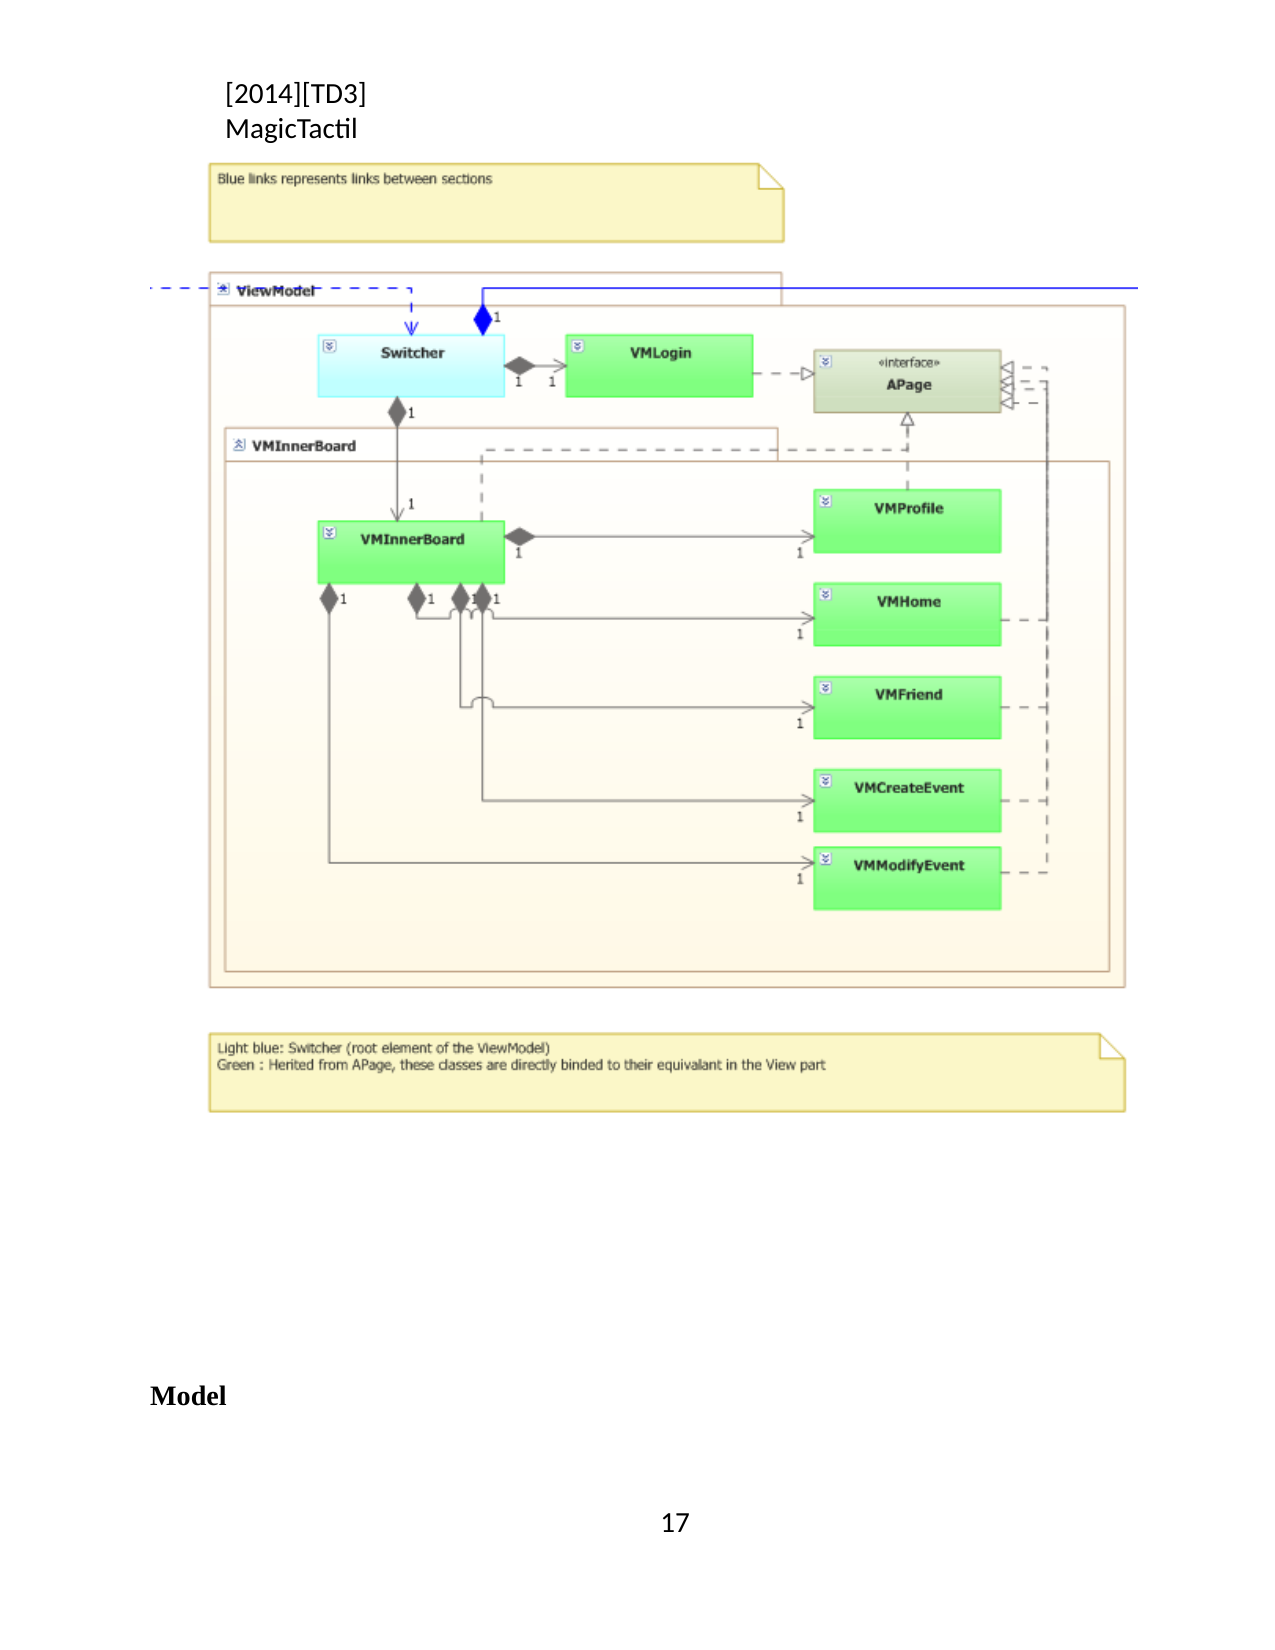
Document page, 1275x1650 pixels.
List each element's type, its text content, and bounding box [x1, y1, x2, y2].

picture [150, 150, 1138, 1127]
subtitle Model [150, 1379, 1125, 1411]
